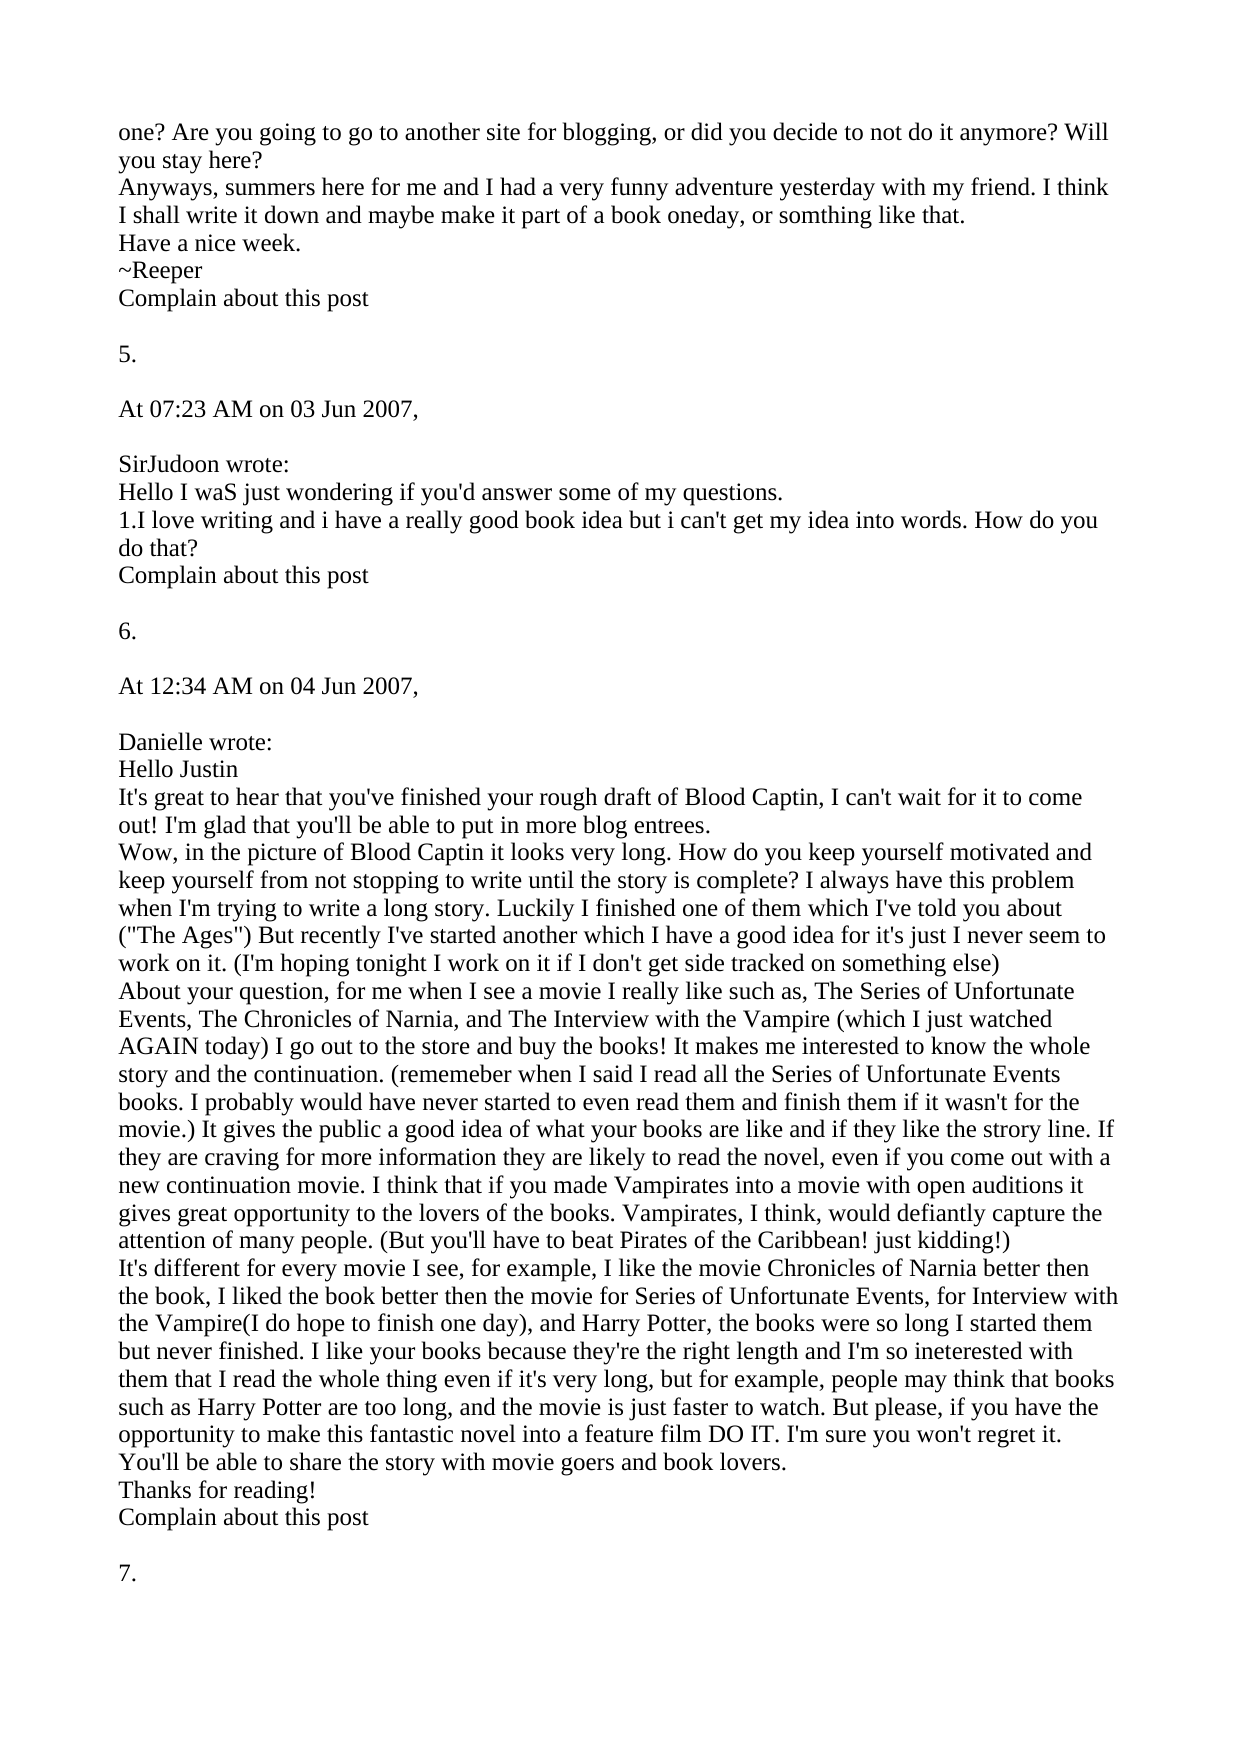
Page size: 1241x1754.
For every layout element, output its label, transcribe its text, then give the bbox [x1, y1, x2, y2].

text Thanks for reading! [118, 1476, 1122, 1503]
text Danielle wrote: [118, 728, 1122, 755]
text Wow, in the picture of Blood Captin it looks very long. How do you keep yourself motivated and keep yourself from not stopping to write until the story is complete? I always have this problem when I'm trying to write a long story. Luckily I finished one of them which I've told you about ("The Ages") But recently I've started another which I have a good idea for it's just I never seem to work on it. (I'm hoping tonight I work on it if I don't get side tracked on something else) [118, 838, 1122, 977]
text About your question, for me when I see a movie I really like such as, The Series of Unfortunate Events, The Chronicles of Narnia, and The Interview with the Vampire (which I just watched AGAIN today) I go out to the store and buy the books! It makes me interested to know the whole story and the continuation. (rememeber when I said I read all the Series of Unfortunate Events books. I probably would have never started to even read them and finish them if it wasn't for the movie.) It gives the public a good idea of what your books are like and if they like the strory line. If they are craving for more information they are likely to read the novel, even if you come out with a new continuation movie. I think that if you made Vampirates into a movie with open auditions it gives great opportunity to the lovers of the books. Vampirates, I think, would defiantly capture the attention of many people. (But you'll have to beat Pirates of the Caribbean! just kidding!) [118, 977, 1122, 1254]
text SirJudoon wrote: [118, 451, 1122, 478]
text Complain about this post [118, 284, 1122, 312]
text At 12:34 AM on 04 Jun 2007, [118, 672, 1122, 700]
text It's different for every movie I see, for example, I like the movie Chronicles of Narnia better then the book, I liked the book better then the movie for Series of Unfortunate Events, for Interview with the Vampire(I do hope to finish one day), and Harry Potter, the books were so long I started them but never finished. I like your books because they're the right length and I'm so ineterested with them that I read the whole thing even if it's very long, but for example, people may think that books such as Harry Potter are too long, and the movie is just faster to watch. But please, if you have the opportunity to make this fantastic novel into a feature film DO IT. I'm sure you won't regret it. You'll be able to share the story with movie goers and book lovers. [118, 1254, 1122, 1476]
text 6. [118, 617, 1122, 644]
text Hello Justin [118, 755, 1122, 783]
text 1.I love writing and i have a really good book idea but i can't get my idea into words. How do you do that? [118, 506, 1122, 561]
text Complain about this post [118, 1503, 1122, 1531]
text Have a nice week. [118, 229, 1122, 257]
text 5. [118, 340, 1122, 367]
text ~Reeper [118, 257, 1122, 284]
text Complain about this post [118, 561, 1122, 589]
text Anyways, summers here for me and I had a very funny adventure yesterday with my friend. I think I shall write it down and maybe make it part of a book oneday, or somthing like that. [118, 173, 1122, 229]
text Hello I waS just wondering if you'd answer some of my questions. [118, 478, 1122, 506]
text It's great to hear that you've finished your rough draft of Blood Captin, I can't wait for it to come out! I'm glad that you'll be able to put in more blog entrees. [118, 783, 1122, 838]
text one? Are you going to go to another site for blogging, or did you decide to not do it anymore? Will you stay here? [118, 118, 1122, 173]
text 7. [118, 1559, 1122, 1587]
text At 07:23 AM on 03 Jun 2007, [118, 395, 1122, 423]
